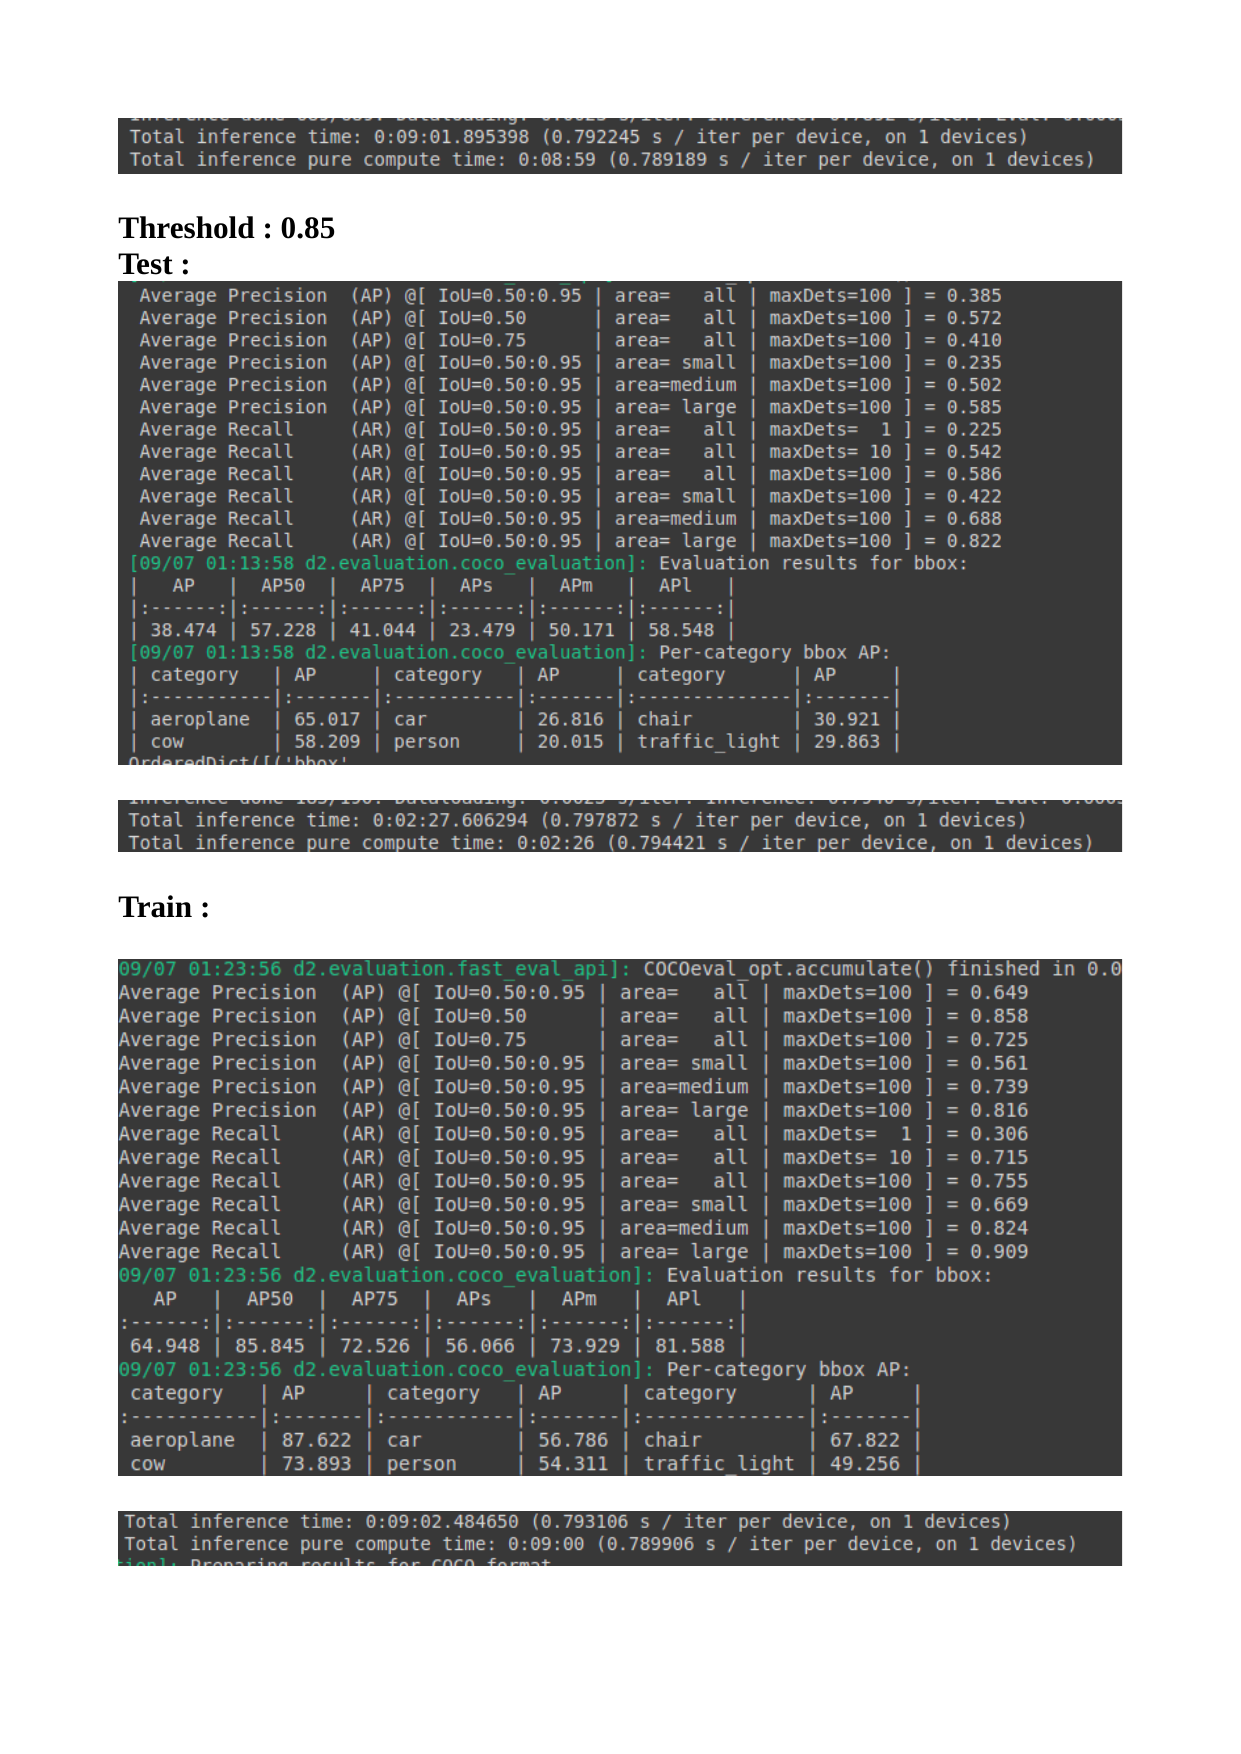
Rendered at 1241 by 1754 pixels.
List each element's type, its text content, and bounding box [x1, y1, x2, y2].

text Test : [118, 245, 1122, 281]
picture [118, 1511, 1123, 1566]
text Threshold : 0.85 [118, 209, 1122, 245]
text Train : [118, 888, 1122, 924]
picture [118, 800, 1123, 852]
picture [118, 118, 1123, 174]
picture [118, 281, 1123, 765]
picture [118, 959, 1123, 1476]
